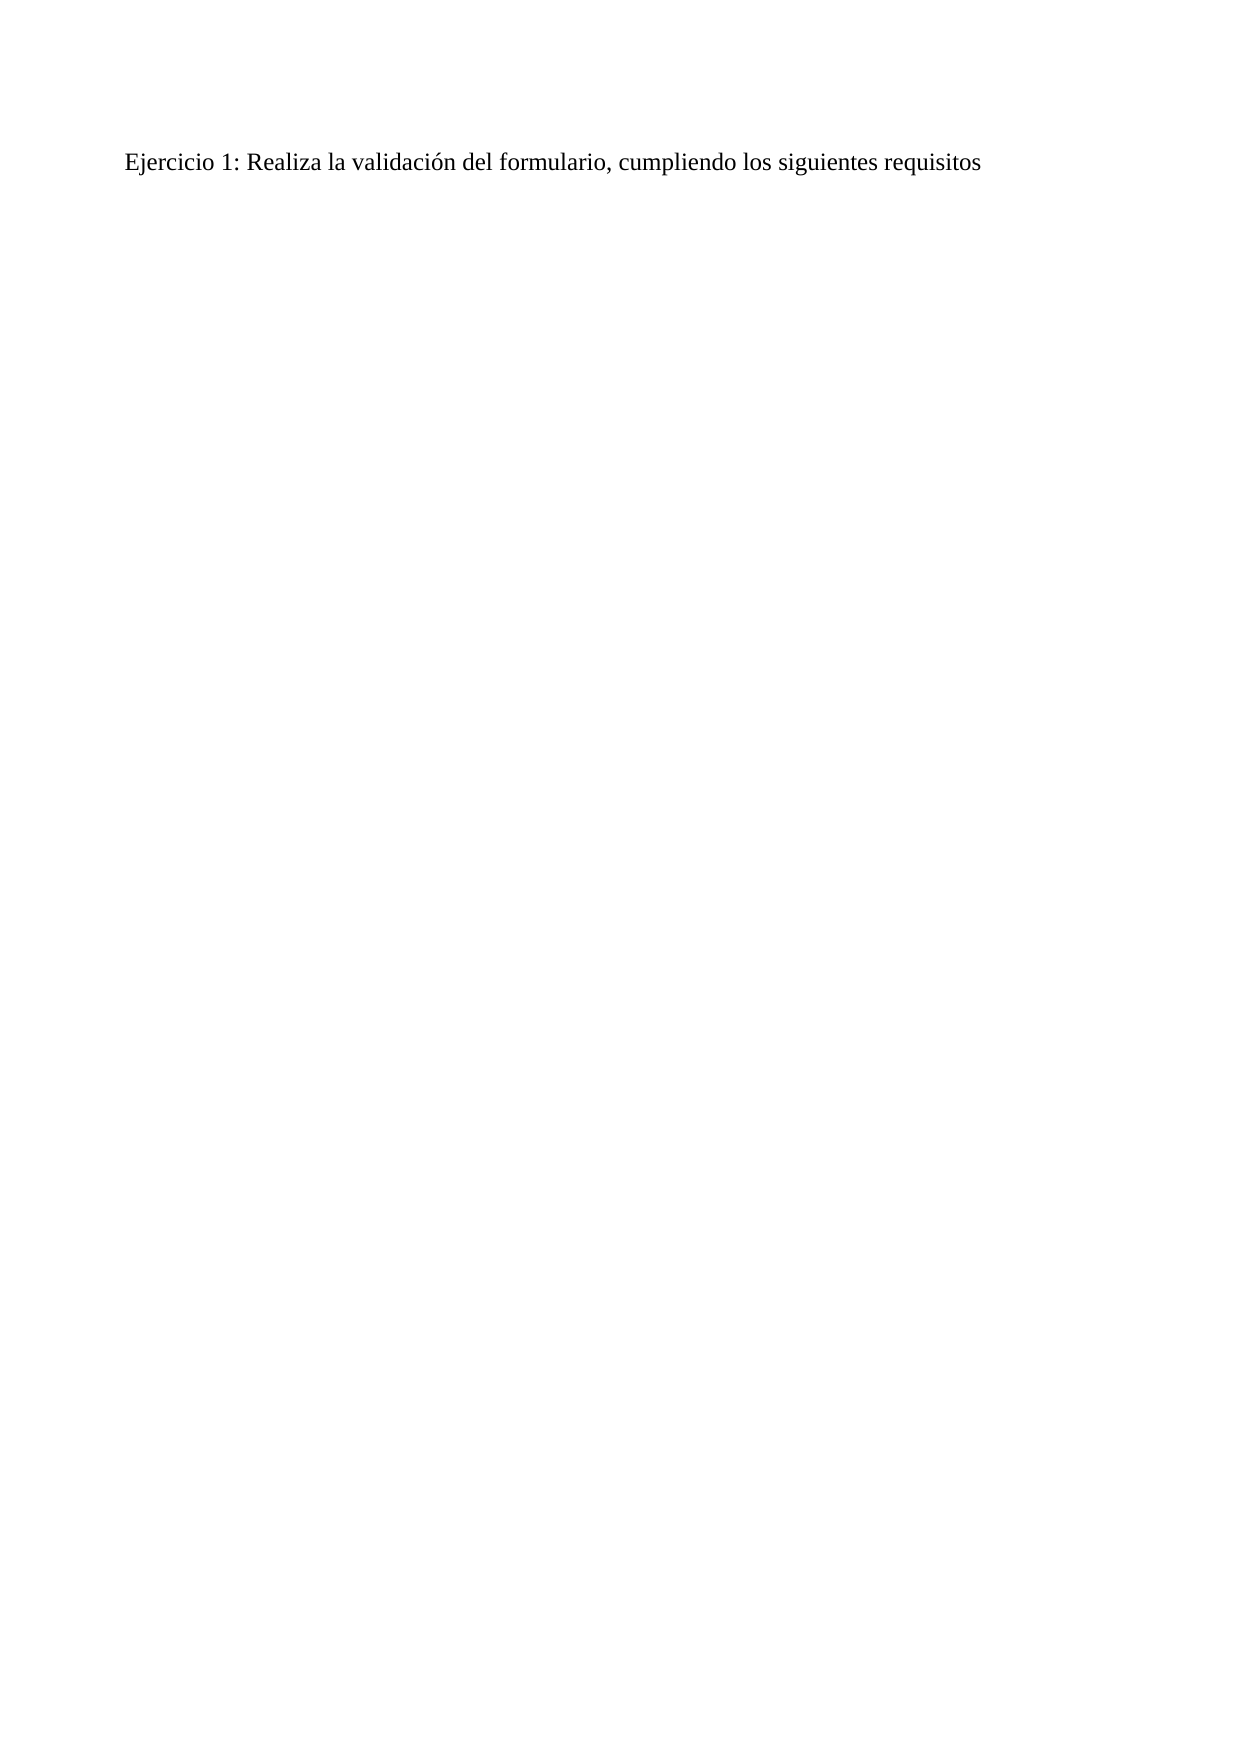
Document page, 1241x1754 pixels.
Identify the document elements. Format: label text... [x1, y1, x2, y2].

text Ejercicio 1: Realiza la validación del formulario, cumpliendo los siguientes requisitos [118, 147, 1122, 176]
